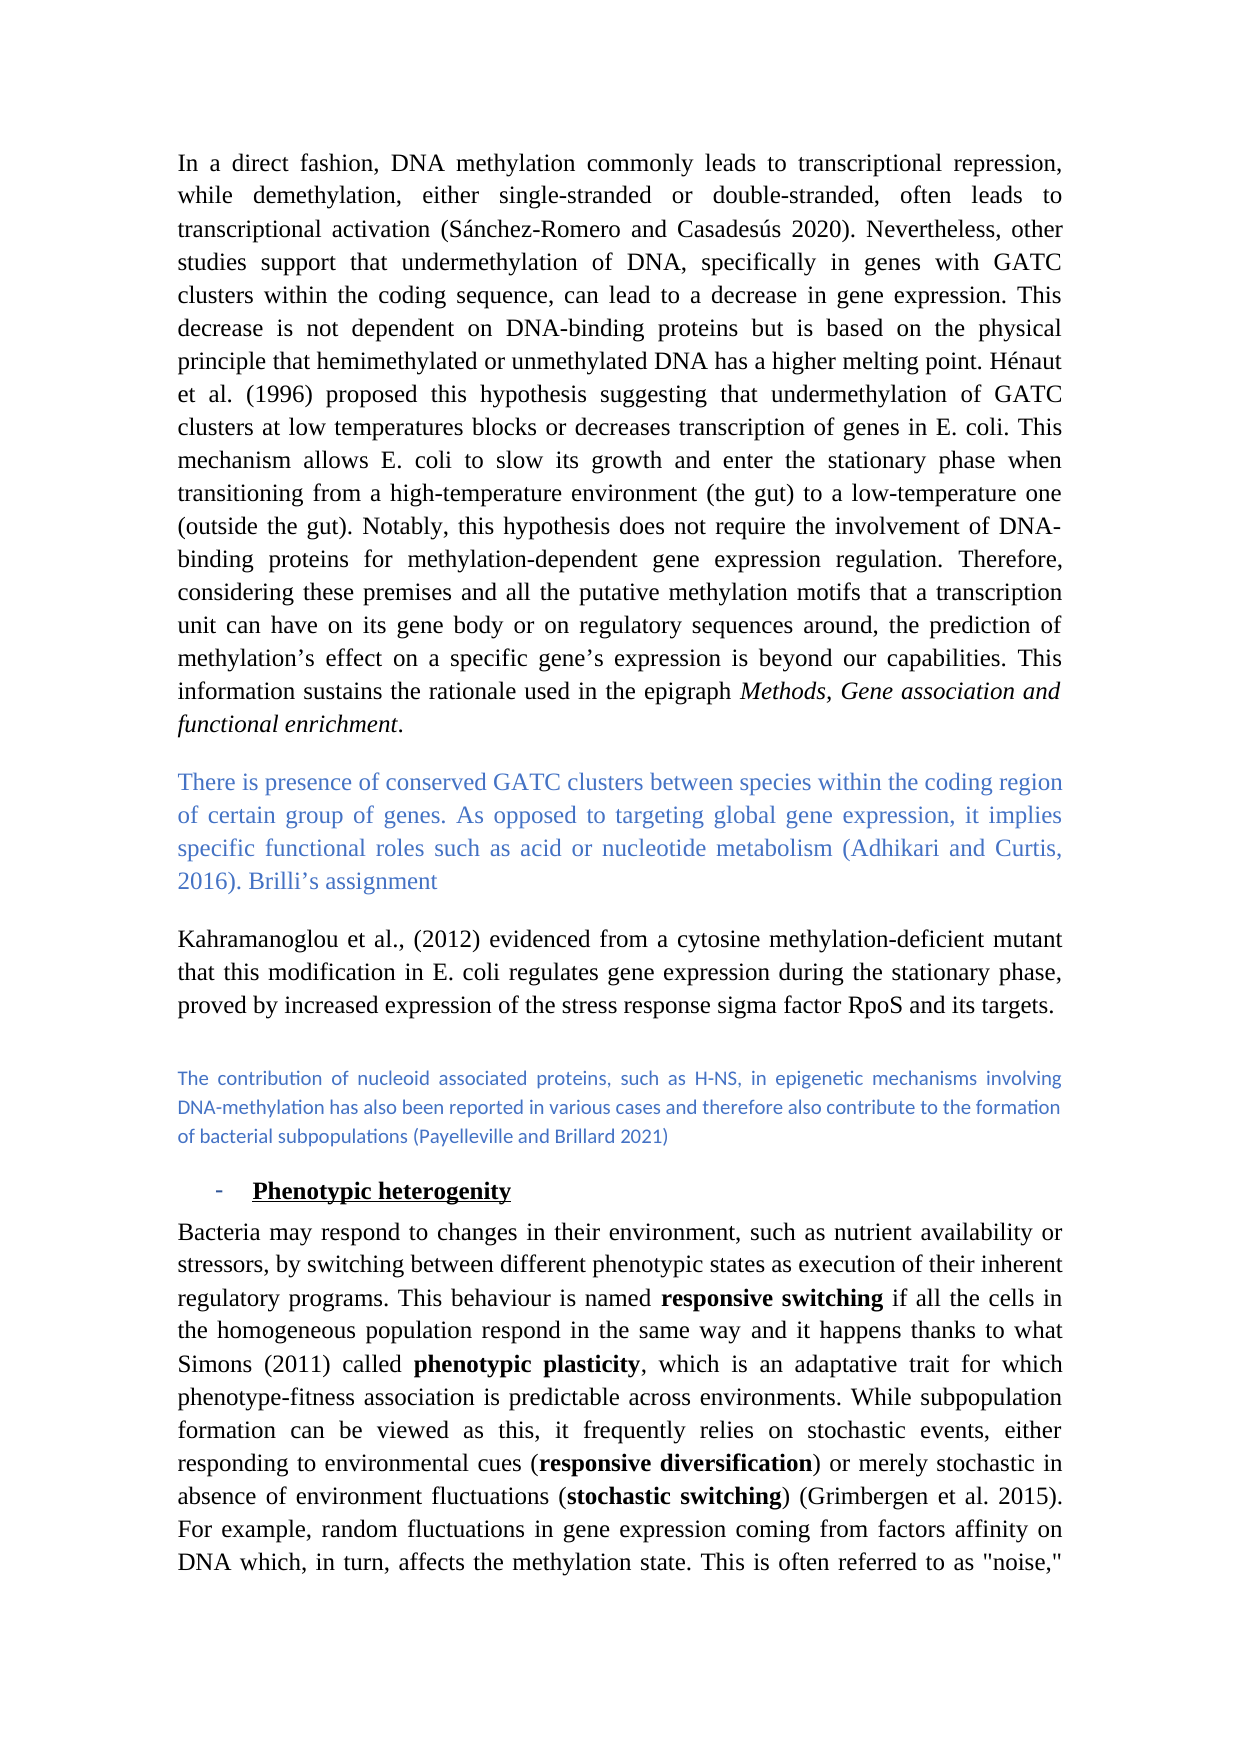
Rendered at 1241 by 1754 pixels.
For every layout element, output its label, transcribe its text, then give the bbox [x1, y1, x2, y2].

text There is presence of conserved GATC clusters between species within the coding region of certain group of genes. As opposed to targeting global gene expression, it implies specific functional roles such as acid or nucleotide metabolism (Adhikari and Curtis, 2016). Brilli’s assignment [177, 767, 1063, 895]
subtitle Phenotypic heterogenity [215, 1173, 1063, 1206]
text Kahramanoglou et al., (2012) evidenced from a cytosine methylation-deficient mutant that this modification in E. coli regulates gene expression during the stationary phase, proved by increased expression of the stress response sigma factor RpoS and its targets. [177, 924, 1063, 1019]
text The contribution of nucleoid associated proteins, such as H-NS, in epigenetic mechanisms involving DNA-methylation has also been reported in various cases and therefore also contribute to the formation of bacterial subpopulations (Payelleville and Brillard 2021) [177, 1065, 1063, 1148]
text Bacteria may respond to changes in their environment, such as nutrient availability or stressors, by switching between different phenotypic states as execution of their inherent regulatory programs. This behaviour is named responsive switching if all the cells in the homogeneous population respond in the same way and it happens thanks to what Simons (2011) called phenotypic plasticity, which is an adaptative trait for which phenotype-fitness association is predictable across environments. While subpopulation formation can be viewed as this, it frequently relies on stochastic events, either responding to environmental cues (responsive diversification) or merely stochastic in absence of environment fluctuations (stochastic switching) (Grimbergen et al. 2015). For example, random fluctuations in gene expression coming from factors affinity on DNA which, in turn, affects the methylation state. This is often referred to as "noise," [177, 1217, 1063, 1576]
text In a direct fashion, DNA methylation commonly leads to transcriptional repression, while demethylation, either single-stranded or double-stranded, often leads to transcriptional activation (Sánchez-Romero and Casadesús 2020). Nevertheless, other studies support that undermethylation of DNA, specifically in genes with GATC clusters within the coding sequence, can lead to a decrease in gene expression. This decrease is not dependent on DNA-binding proteins but is based on the physical principle that hemimethylated or unmethylated DNA has a higher melting point. Hénaut et al. (1996) proposed this hypothesis suggesting that undermethylation of GATC clusters at low temperatures blocks or decreases transcription of genes in E. coli. This mechanism allows E. coli to slow its growth and enter the stationary phase when transitioning from a high-temperature environment (the gut) to a low-temperature one (outside the gut). Notably, this hypothesis does not require the involvement of DNA-binding proteins for methylation-dependent gene expression regulation. Therefore, considering these premises and all the putative methylation motifs that a transcription unit can have on its gene body or on regulatory sequences around, the prediction of methylation’s effect on a specific gene’s expression is beyond our capabilities. This information sustains the rationale used in the epigraph Methods, Gene association and functional enrichment. [177, 148, 1063, 738]
